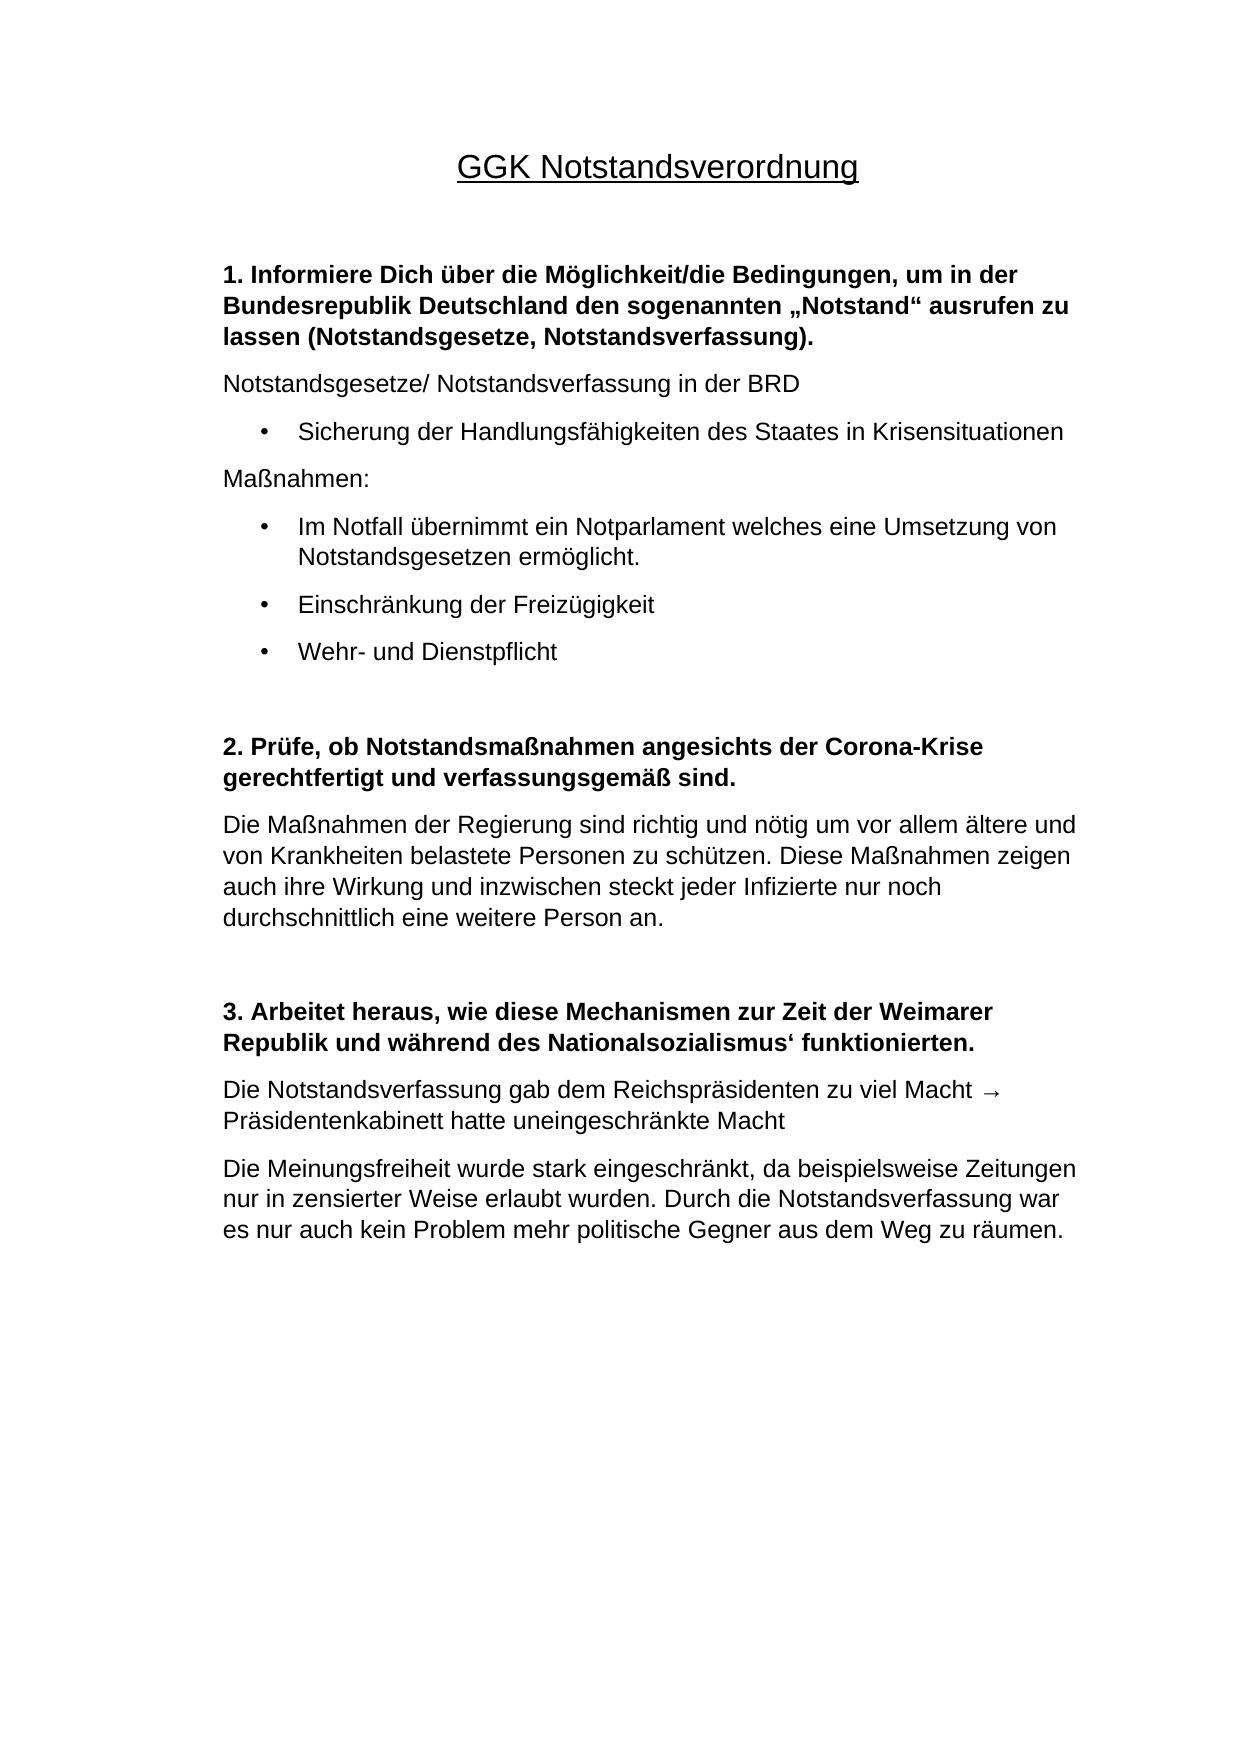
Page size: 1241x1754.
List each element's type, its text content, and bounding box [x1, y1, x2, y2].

list Sicherung der Handlungsfähigkeiten des Staates in Krisensituationen [260, 417, 1093, 446]
list Im Notfall übernimmt ein Notparlament welches eine Umsetzung von Notstandsgesetzen ermöglicht. [260, 512, 1093, 571]
list Die Meinungsfreiheit wurde stark eingeschränkt, da beispielsweise Zeitungen nur in zensierter Weise erlaubt wurden. Durch die Notstandsverfassung war es nur auch kein Problem mehr politische Gegner aus dem Weg zu räumen. [185, 1153, 1093, 1244]
list Die Notstandsverfassung gab dem Reichspräsidenten zu viel Macht → Präsidentenkabinett hatte uneingeschränkte Macht [185, 1075, 1093, 1135]
list Notstandsgesetze/ Notstandsverfassung in der BRD [185, 369, 1093, 398]
list Die Maßnahmen der Regierung sind richtig und nötig um vor allem ältere und von Krankheiten belastete Personen zu schützen. Diese Maßnahmen zeigen auch ihre Wirkung und inzwischen steckt jeder Infizierte nur noch durchschnittlich eine weitere Person an. [185, 810, 1093, 931]
list GGK Notstandsverordnung [185, 148, 1093, 186]
list Wehr- und Dienstpflicht [260, 637, 1093, 666]
list 3. Arbeitet heraus, wie diese Mechanismen zur Zeit der Weimarer Republik und während des Nationalsozialismus‘ funktionierten. [185, 997, 1093, 1057]
list 1. Informiere Dich über die Möglichkeit/die Bedingungen, um in der Bundesrepublik Deutschland den sogenannten „Notstand“ ausrufen zu lassen (Notstandsgesetze, Notstandsverfassung). [223, 260, 1093, 351]
list Einschränkung der Freizügigkeit [260, 590, 1093, 619]
list 2. Prüfe, ob Notstandsmaßnahmen angesichts der Corona-Krise gerechtfertigt und verfassungsgemäß sind. [223, 732, 1093, 792]
text Maßnahmen: [223, 464, 1093, 493]
